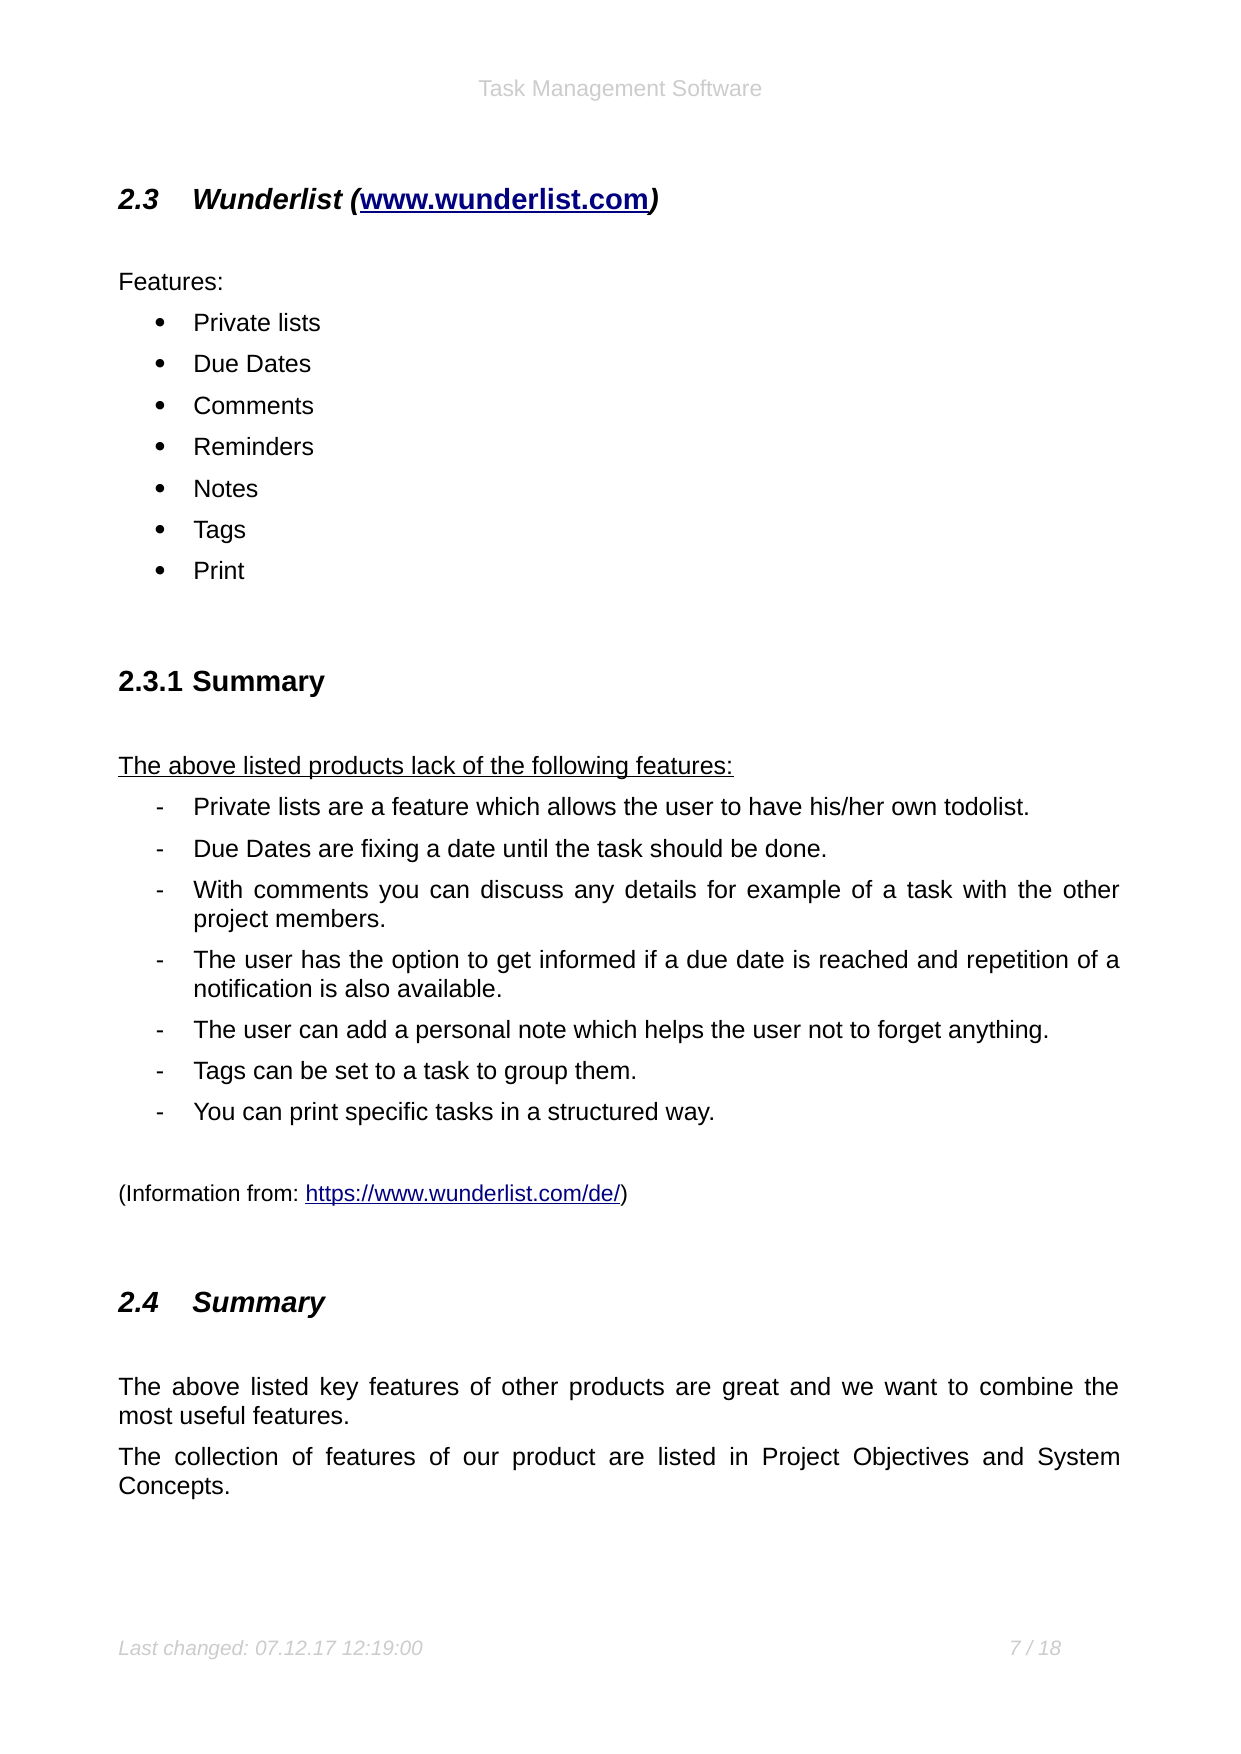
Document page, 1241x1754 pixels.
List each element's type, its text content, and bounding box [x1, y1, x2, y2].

list Comments [156, 391, 1122, 420]
text The above listed products lack of the following features: [118, 751, 1122, 780]
list Due Dates are fixing a date until the task should be done. [156, 834, 1122, 862]
list Notes [156, 473, 1122, 502]
list Private lists are a feature which allows the user to have his/her own todolist. [156, 792, 1122, 821]
list Print [156, 556, 1122, 585]
list Tags [156, 515, 1122, 544]
text Features: [118, 267, 1122, 296]
subtitle Wunderlist (www.wunderlist.com) [118, 182, 1122, 216]
list Reminders [156, 432, 1122, 461]
list The user can add a personal note which helps the user not to forget anything. [156, 1015, 1122, 1044]
subtitle Summary [118, 664, 1122, 697]
text (Information from: https://www.wunderlist.com/de/) [118, 1180, 1122, 1206]
list Private lists [156, 308, 1122, 337]
list The user has the option to get informed if a due date is reached and repetition of a notification is also available. [156, 945, 1122, 1002]
list Due Dates [156, 349, 1122, 378]
list You can print specific tasks in a structured way. [156, 1097, 1122, 1126]
list With comments you can discuss any details for example of a task with the other project members. [156, 875, 1122, 932]
text The above listed key features of other products are great and we want to combine the most useful features. [118, 1372, 1122, 1430]
list Tags can be set to a task to group them. [156, 1056, 1122, 1085]
text The collection of features of our product are listed in Project Objectives and System Concepts. [118, 1442, 1122, 1500]
subtitle Summary [118, 1285, 1122, 1318]
